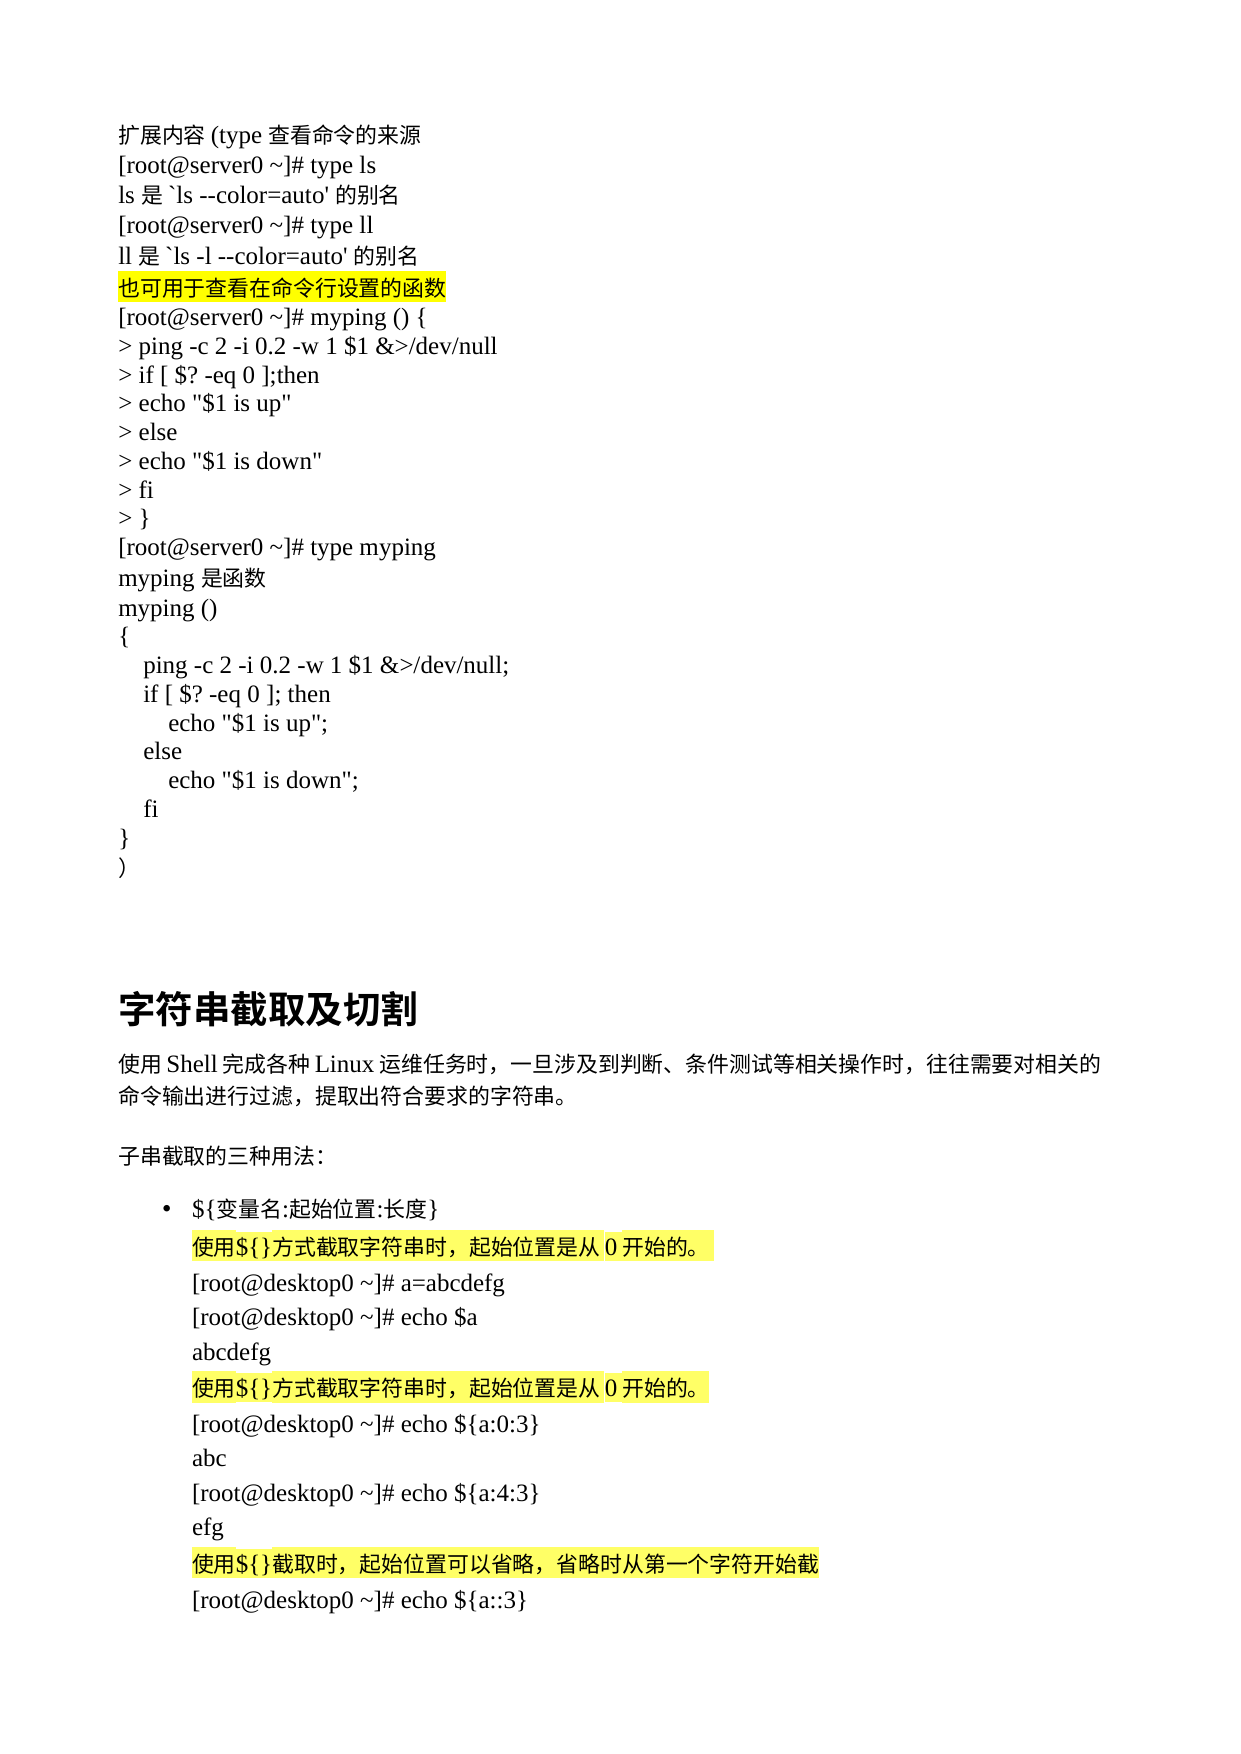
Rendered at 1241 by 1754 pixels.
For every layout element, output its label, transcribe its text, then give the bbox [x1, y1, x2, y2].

text > if [ $? -eq 0 ];then [118, 360, 1122, 388]
text 子串截取的三种用法： [118, 1139, 1122, 1171]
text fi [118, 794, 1122, 823]
text 扩展内容 (type 查看命令的来源 [118, 118, 1122, 150]
text 也可用于查看在命令行设置的函数 [118, 271, 1122, 302]
text > } [118, 503, 1122, 532]
text { [118, 621, 1122, 650]
text myping () [118, 593, 1122, 621]
text echo "$1 is up"; [118, 708, 1122, 736]
list [root@desktop0 ~]# a=abcdefg [162, 1268, 1122, 1296]
text 使用Shell完成各种Linux运维任务时，一旦涉及到判断、条件测试等相关操作时，往往需要对相关的命令输出进行过滤，提取出符合要求的字符串。 [118, 1047, 1122, 1111]
text echo "$1 is down"; [118, 765, 1122, 794]
list ${变量名:起始位置:长度} [162, 1192, 1122, 1223]
list abc [162, 1443, 1122, 1472]
text > echo "$1 is up" [118, 388, 1122, 417]
list abcdefg [162, 1337, 1122, 1365]
text > else [118, 417, 1122, 446]
text } [118, 823, 1122, 851]
list [root@desktop0 ~]# echo ${a:0:3} [162, 1409, 1122, 1438]
text > ping -c 2 -i 0.2 -w 1 $1 &>/dev/null [118, 331, 1122, 360]
list efg [162, 1512, 1122, 1541]
text [root@server0 ~]# type myping [118, 532, 1122, 561]
text > fi [118, 475, 1122, 503]
text [root@server0 ~]# type ll [118, 210, 1122, 239]
subtitle 字符串截取及切割 [118, 980, 1122, 1035]
text [root@server0 ~]# myping () { [118, 302, 1122, 331]
text ping -c 2 -i 0.2 -w 1 $1 &>/dev/null; [118, 650, 1122, 679]
list [root@desktop0 ~]# echo ${a:4:3} [162, 1478, 1122, 1507]
text else [118, 736, 1122, 765]
text if [ $? -eq 0 ]; then [118, 679, 1122, 708]
list [root@desktop0 ~]# echo $a [162, 1302, 1122, 1331]
text ll 是 `ls -l --color=auto' 的别名 [118, 239, 1122, 271]
text ） [118, 851, 1122, 883]
list 使用${}方式截取字符串时，起始位置是从0开始的。 [162, 1371, 1122, 1403]
text [root@server0 ~]# type ls [118, 150, 1122, 178]
list 使用${}截取时，起始位置可以省略，省略时从第一个字符开始截 [162, 1547, 1122, 1578]
text myping 是函数 [118, 561, 1122, 593]
text > echo "$1 is down" [118, 446, 1122, 475]
list [root@desktop0 ~]# echo ${a::3} [162, 1585, 1122, 1613]
list 使用${}方式截取字符串时，起始位置是从0开始的。 [162, 1230, 1122, 1261]
text ls 是 `ls --color=auto' 的别名 [118, 178, 1122, 210]
